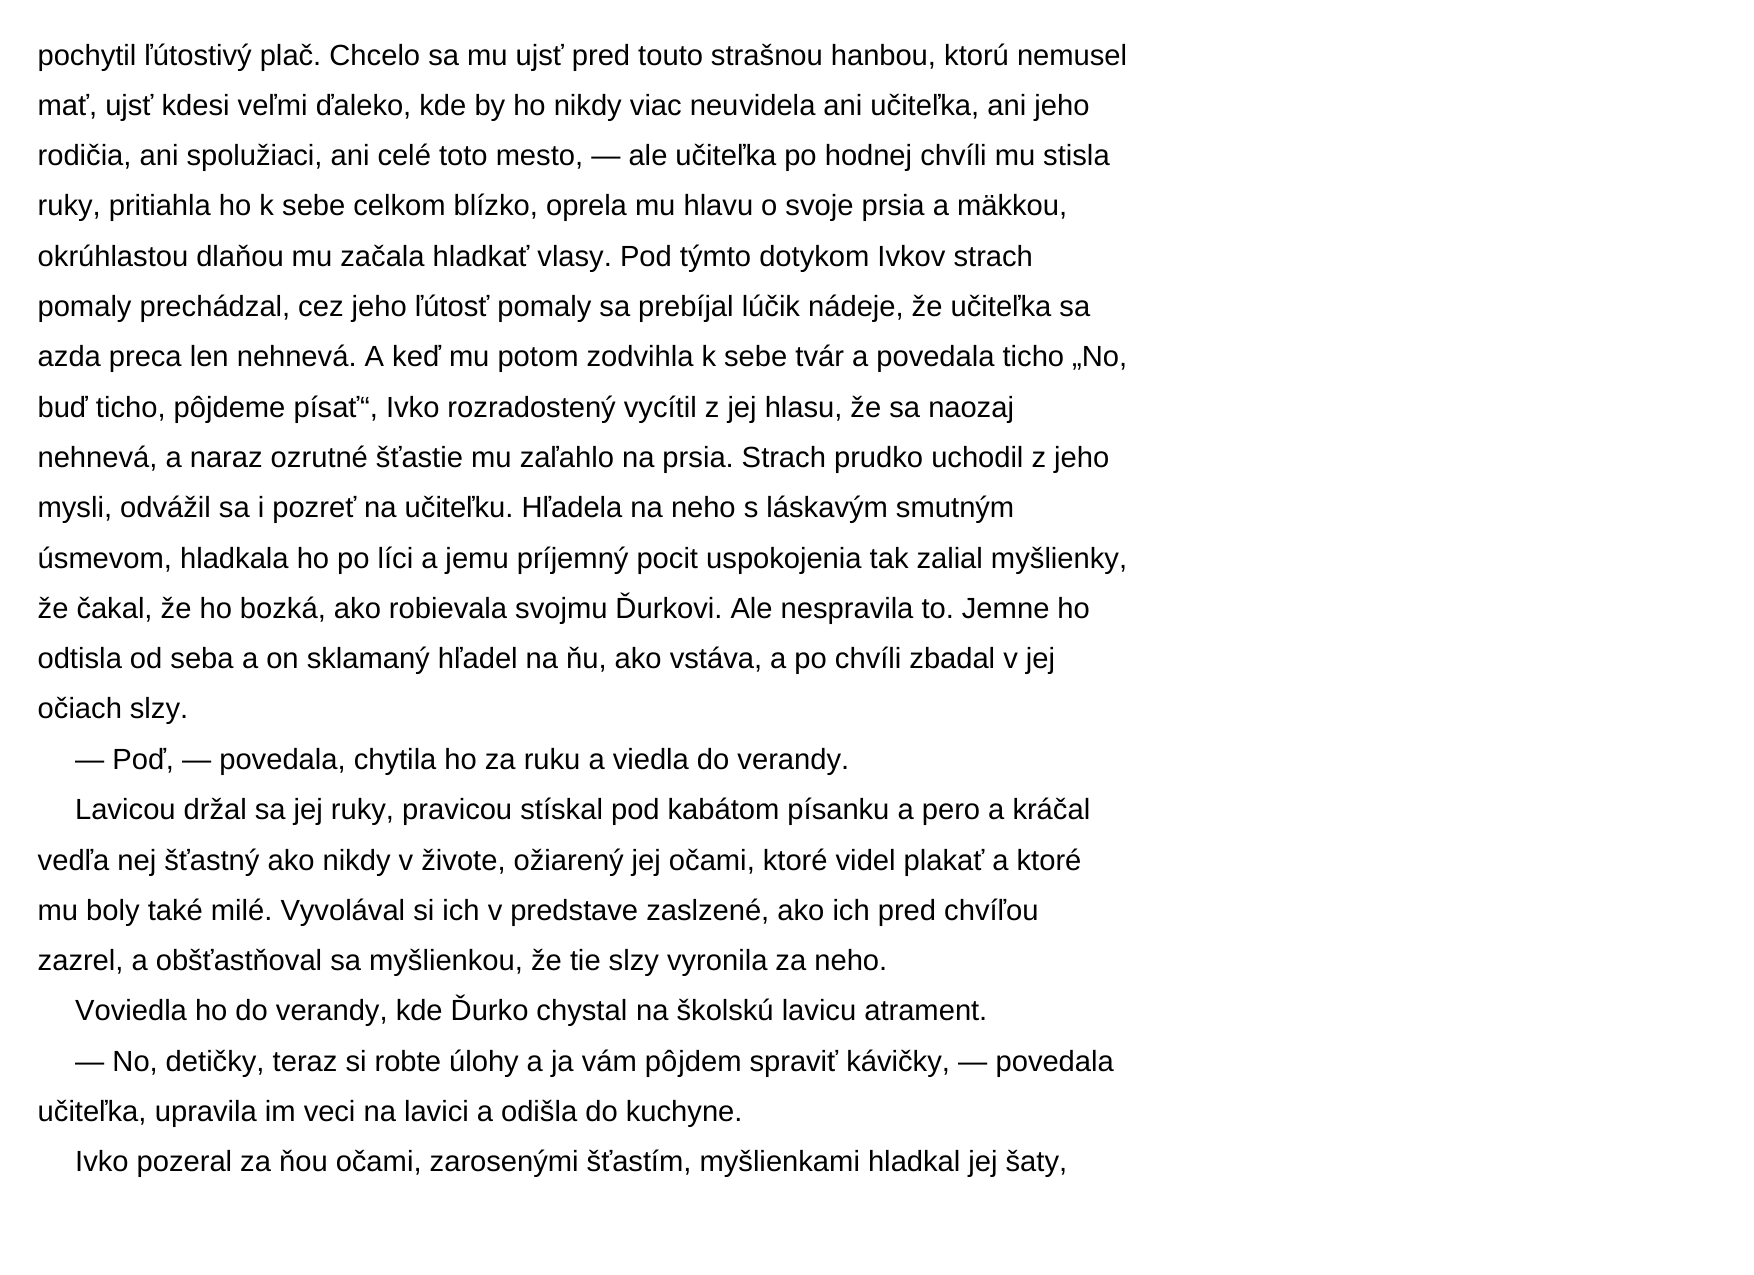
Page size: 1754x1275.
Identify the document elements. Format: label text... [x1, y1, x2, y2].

text Voviedla ho do verandy, kde Ďurko chystal na školskú lavicu atrament. [37, 993, 1130, 1027]
text Ivko pozeral za ňou očami, zarosenými šťastím, myšlienkami hladkal jej šaty, [37, 1144, 1130, 1178]
text Lavicou držal sa jej ruky, pravicou stískal pod kabátom písanku a pero a kráčal vedľa nej šťastný ako nikdy v živote, ožiarený jej očami, ktoré videl plakať a ktoré mu boly také milé. Vyvolával si ich v predstave zaslzené, ako ich pred chvíľou zazrel, a obšťastňoval sa myšlienkou, že tie slzy vyronila za neho. [37, 792, 1130, 977]
text — No, detičky, teraz si robte úlohy a ja vám pôjdem spraviť kávičky, — povedala učiteľka, upravila im veci na lavici a odišla do kuchyne. [37, 1044, 1130, 1128]
text pochytil ľútostivý plač. Chcelo sa mu ujsť pred touto strašnou hanbou, ktorú nemusel mať, ujsť kdesi veľmi ďaleko, kde by ho nikdy viac neuvidela ani učiteľka, ani jeho rodičia, ani spolužiaci, ani celé toto mesto, — ale učiteľka po hodnej chvíli mu stisla ruky, pritiahla ho k sebe celkom blízko, oprela mu hlavu o svoje prsia a mäkkou, okrúhlastou dlaňou mu začala hladkať vlasy. Pod týmto dotykom Ivkov strach pomaly prechádzal, cez jeho ľútosť pomaly sa prebíjal lúčik nádeje, že učiteľka sa azda preca len nehnevá. A keď mu potom zodvihla k sebe tvár a povedala ticho „No, buď ticho, pôjdeme písať“, Ivko rozradostený vycítil z jej hlasu, že sa naozaj nehnevá, a naraz ozrutné šťastie mu zaľahlo na prsia. Strach prudko uchodil z jeho mysli, odvážil sa i pozreť na učiteľku. Hľadela na neho s láskavým smutným úsmevom, hladkala ho po líci a jemu príjemný pocit uspokojenia tak zalial myšlienky, že čakal, že ho bozká, ako robievala svojmu Ďurkovi. Ale nespravila to. Jemne ho odtisla od seba a on sklamaný hľadel na ňu, ako vstáva, a po chvíli zbadal v jej očiach slzy. [37, 37, 1130, 725]
text — Poď, — povedala, chytila ho za ruku a viedla do verandy. [37, 742, 1130, 775]
